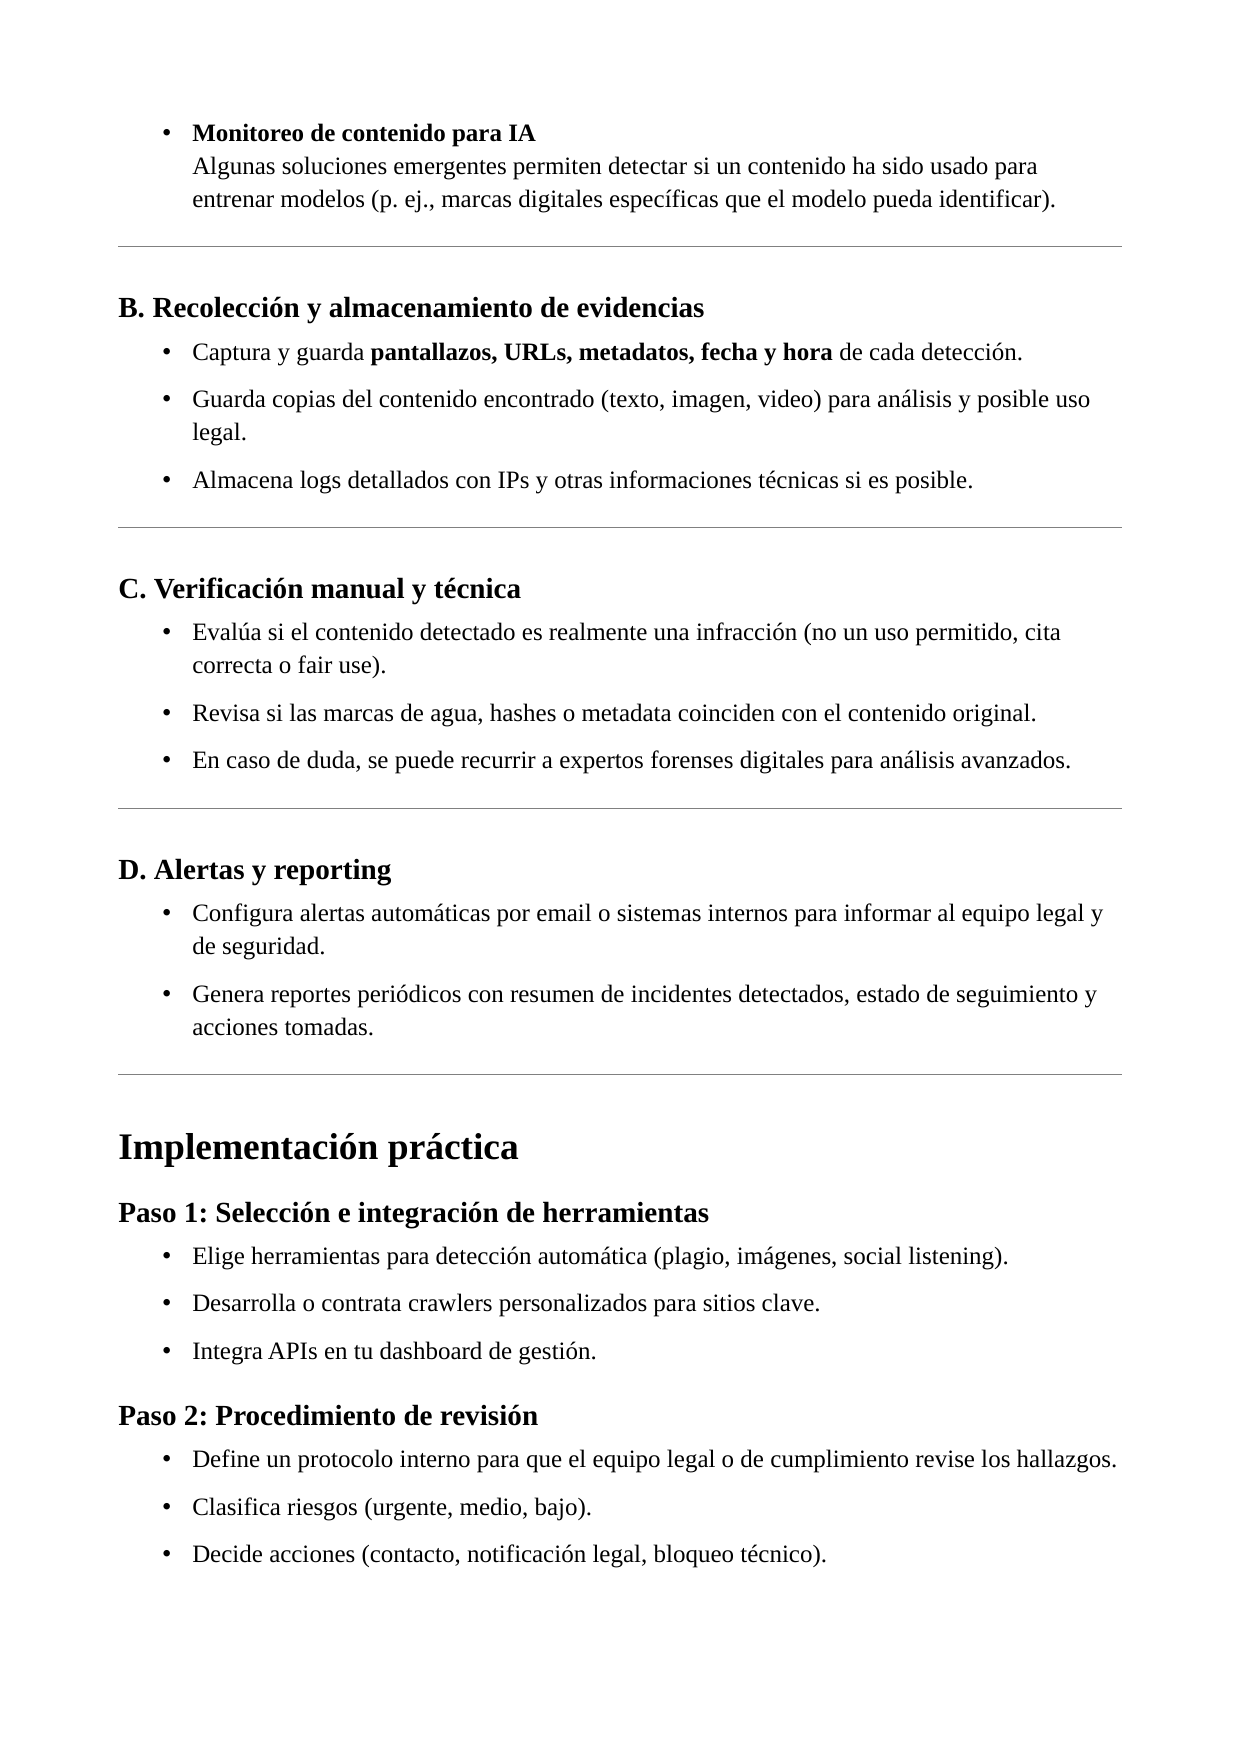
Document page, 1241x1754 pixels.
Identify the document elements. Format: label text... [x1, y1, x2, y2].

list Define un protocolo interno para que el equipo legal o de cumplimiento revise los hallazgos. [162, 1444, 1122, 1473]
subtitle B. Recolección y almacenamiento de evidencias [118, 291, 1122, 324]
list Elige herramientas para detección automática (plagio, imágenes, social listening). [162, 1241, 1122, 1269]
list Monitoreo de contenido para IA Algunas soluciones emergentes permiten detectar si un contenido ha sido usado para entrenar modelos (p. ej., marcas digitales específicas que el modelo pueda identificar). [162, 118, 1122, 213]
list Genera reportes periódicos con resumen de incidentes detectados, estado de seguimiento y acciones tomadas. [162, 979, 1122, 1041]
list Decide acciones (contacto, notificación legal, bloqueo técnico). [162, 1539, 1122, 1568]
list Captura y guarda pantallazos, URLs, metadatos, fecha y hora de cada detección. [162, 337, 1122, 365]
list Desarrolla o contrata crawlers personalizados para sitios clave. [162, 1288, 1122, 1317]
list En caso de duda, se puede recurrir a expertos forenses digitales para análisis avanzados. [162, 746, 1122, 774]
list Almacena logs detallados con IPs y otras informaciones técnicas si es posible. [162, 465, 1122, 494]
list Clasifica riesgos (urgente, medio, bajo). [162, 1492, 1122, 1521]
list Integra APIs en tu dashboard de gestión. [162, 1336, 1122, 1365]
subtitle Implementación práctica [118, 1124, 1122, 1168]
list Guarda copias del contenido encontrado (texto, imagen, video) para análisis y posible uso legal. [162, 384, 1122, 446]
list Revisa si las marcas de agua, hashes o metadata coinciden con el contenido original. [162, 698, 1122, 727]
list Evalúa si el contenido detectado es realmente una infracción (no un uso permitido, cita correcta o fair use). [162, 617, 1122, 679]
subtitle C. Verificación manual y técnica [118, 571, 1122, 605]
list Configura alertas automáticas por email o sistemas internos para informar al equipo legal y de seguridad. [162, 898, 1122, 960]
subtitle Paso 1: Selección e integración de herramientas [118, 1195, 1122, 1228]
subtitle Paso 2: Procedimiento de revisión [118, 1398, 1122, 1432]
subtitle D. Alertas y reporting [118, 852, 1122, 886]
